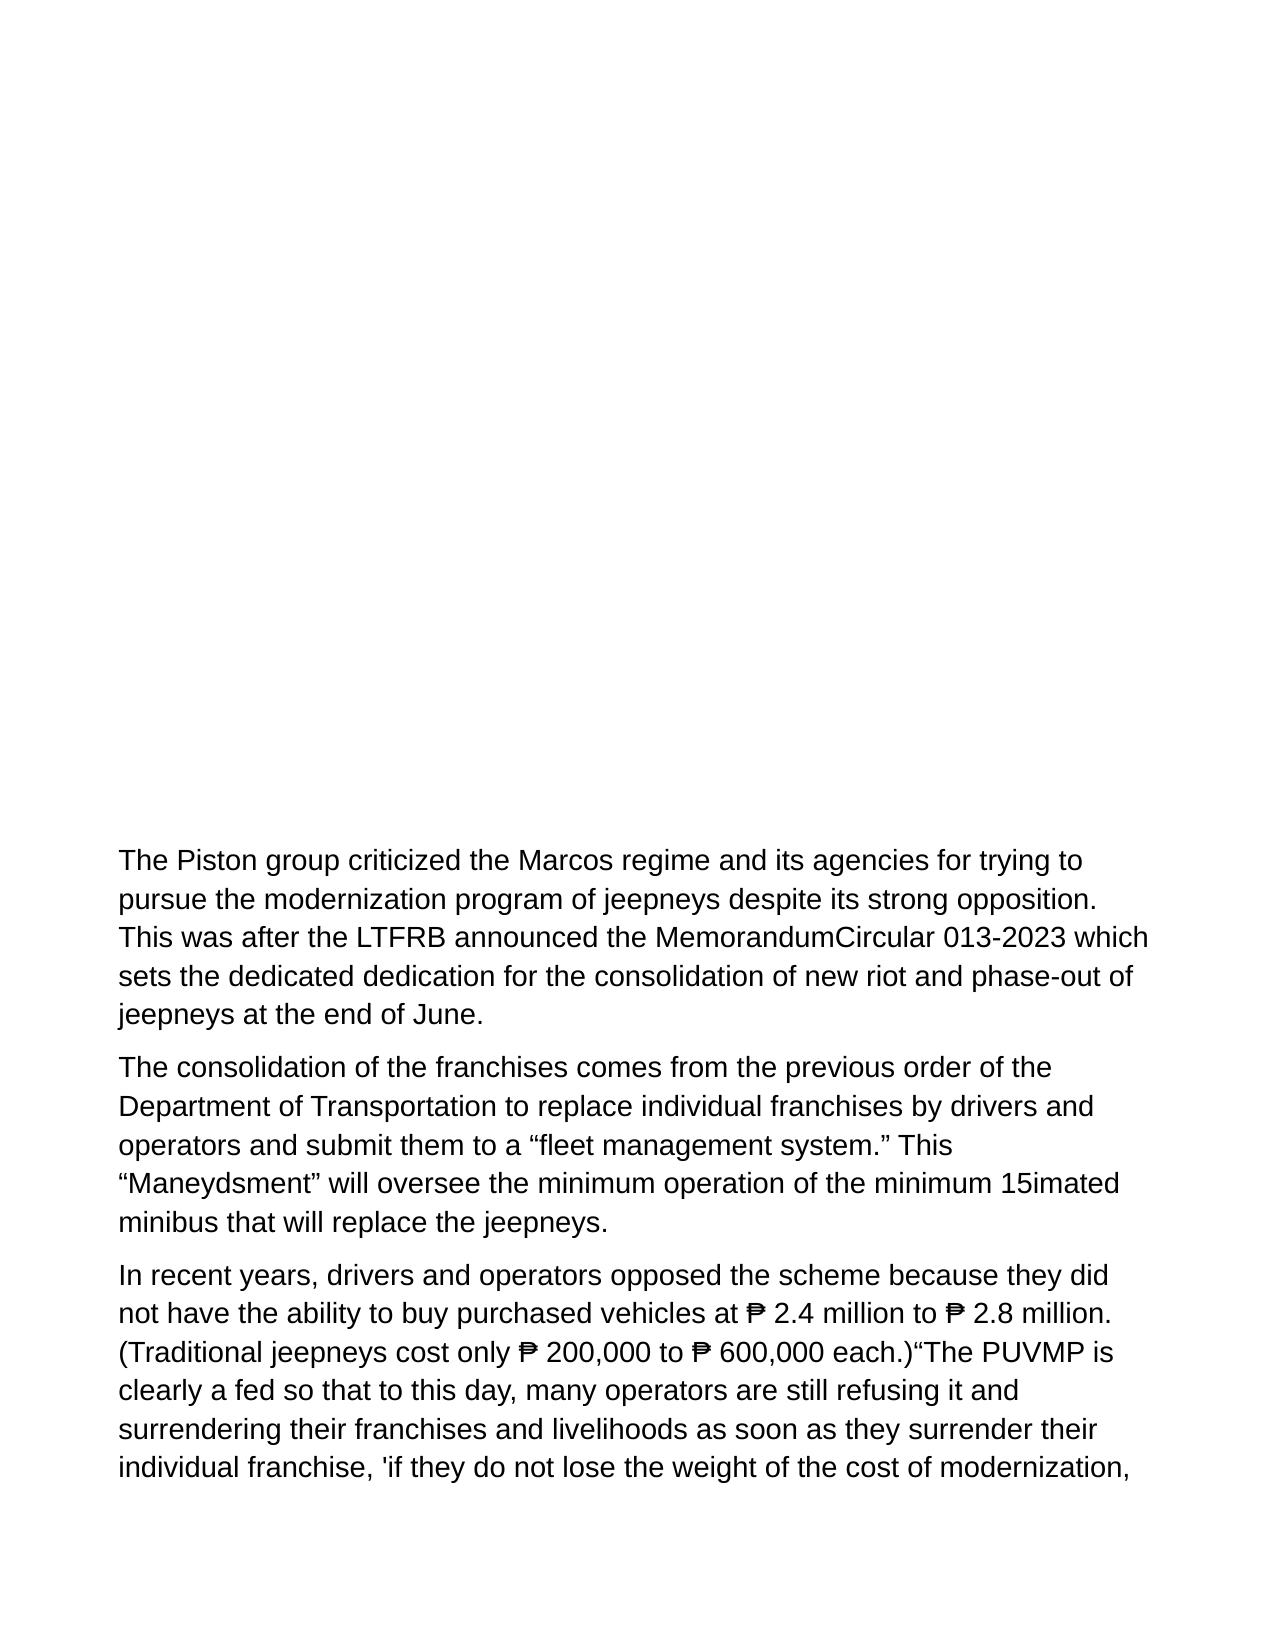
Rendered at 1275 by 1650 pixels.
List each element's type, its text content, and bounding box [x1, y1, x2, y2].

text The Piston group criticized the Marcos regime and its agencies for trying to pursue the modernization program of jeepneys despite its strong opposition. This was after the LTFRB announced the MemorandumCircular 013-2023 which sets the dedicated dedication for the consolidation of new riot and phase-out of jeepneys at the end of June. [118, 118, 1157, 1031]
text The consolidation of the franchises comes from the previous order of the Department of Transportation to replace individual franchises by drivers and operators and submit them to a “fleet management system.” This “Maneydsment” will oversee the minimum operation of the minimum 15imated minibus that will replace the jeepneys. [118, 1051, 1157, 1238]
text In recent years, drivers and operators opposed the scheme because they did not have the ability to buy purchased vehicles at ₱ 2.4 million to ₱ 2.8 million.(Traditional jeepneys cost only ₱ 200,000 to ₱ 600,000 each.)“The PUVMP is clearly a fed so that to this day, many operators are still refusing it and surrendering their franchises and livelihoods as soon as they surrender their individual franchise, 'if they do not lose the weight of the cost of modernization, [118, 1258, 1157, 1484]
